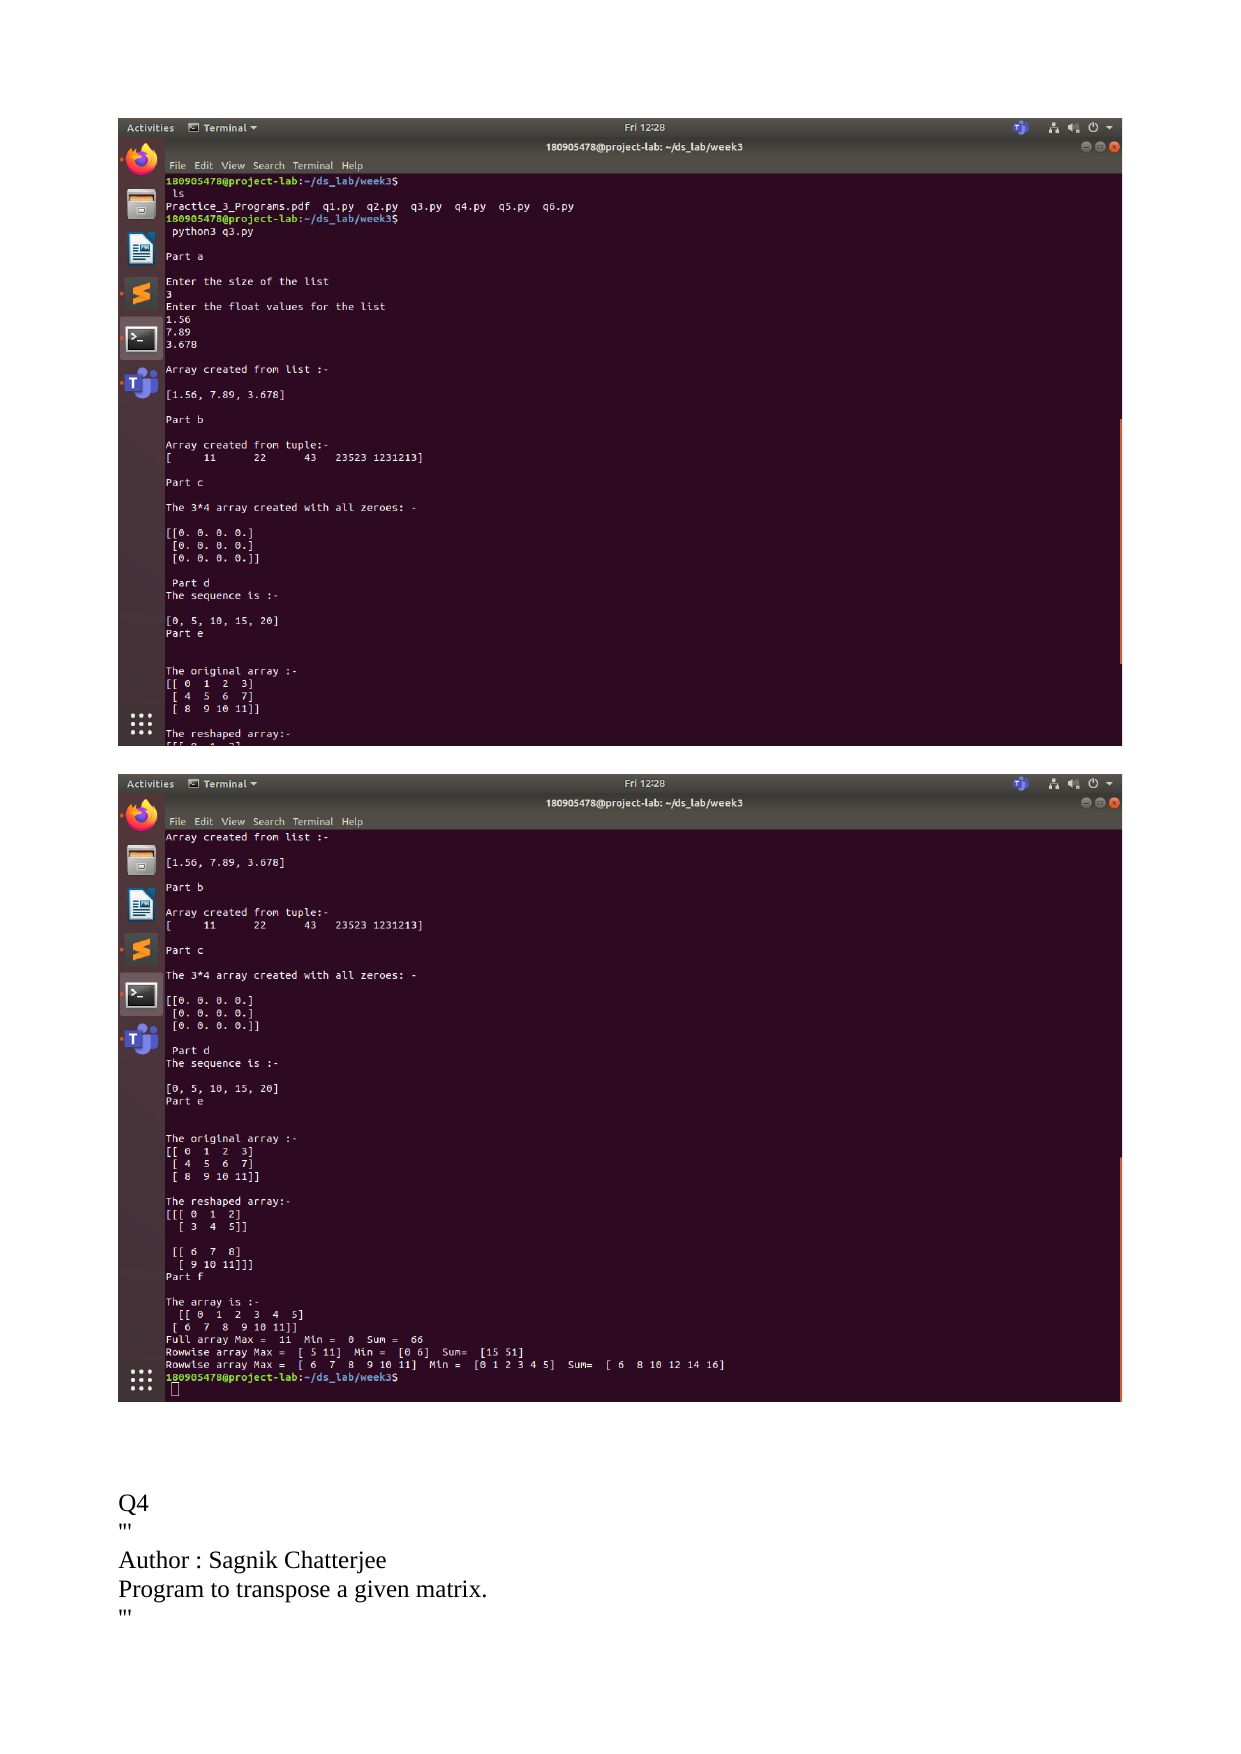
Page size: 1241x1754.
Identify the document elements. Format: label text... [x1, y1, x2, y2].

text Q4 [118, 1488, 1122, 1517]
picture [118, 774, 1123, 1402]
text Author : Sagnik Chatterjee [118, 1545, 1122, 1574]
text Program to transpose a given matrix. [118, 1574, 1122, 1603]
text ''' [118, 1517, 1122, 1545]
text ''' [118, 1603, 1122, 1632]
picture [118, 118, 1123, 746]
